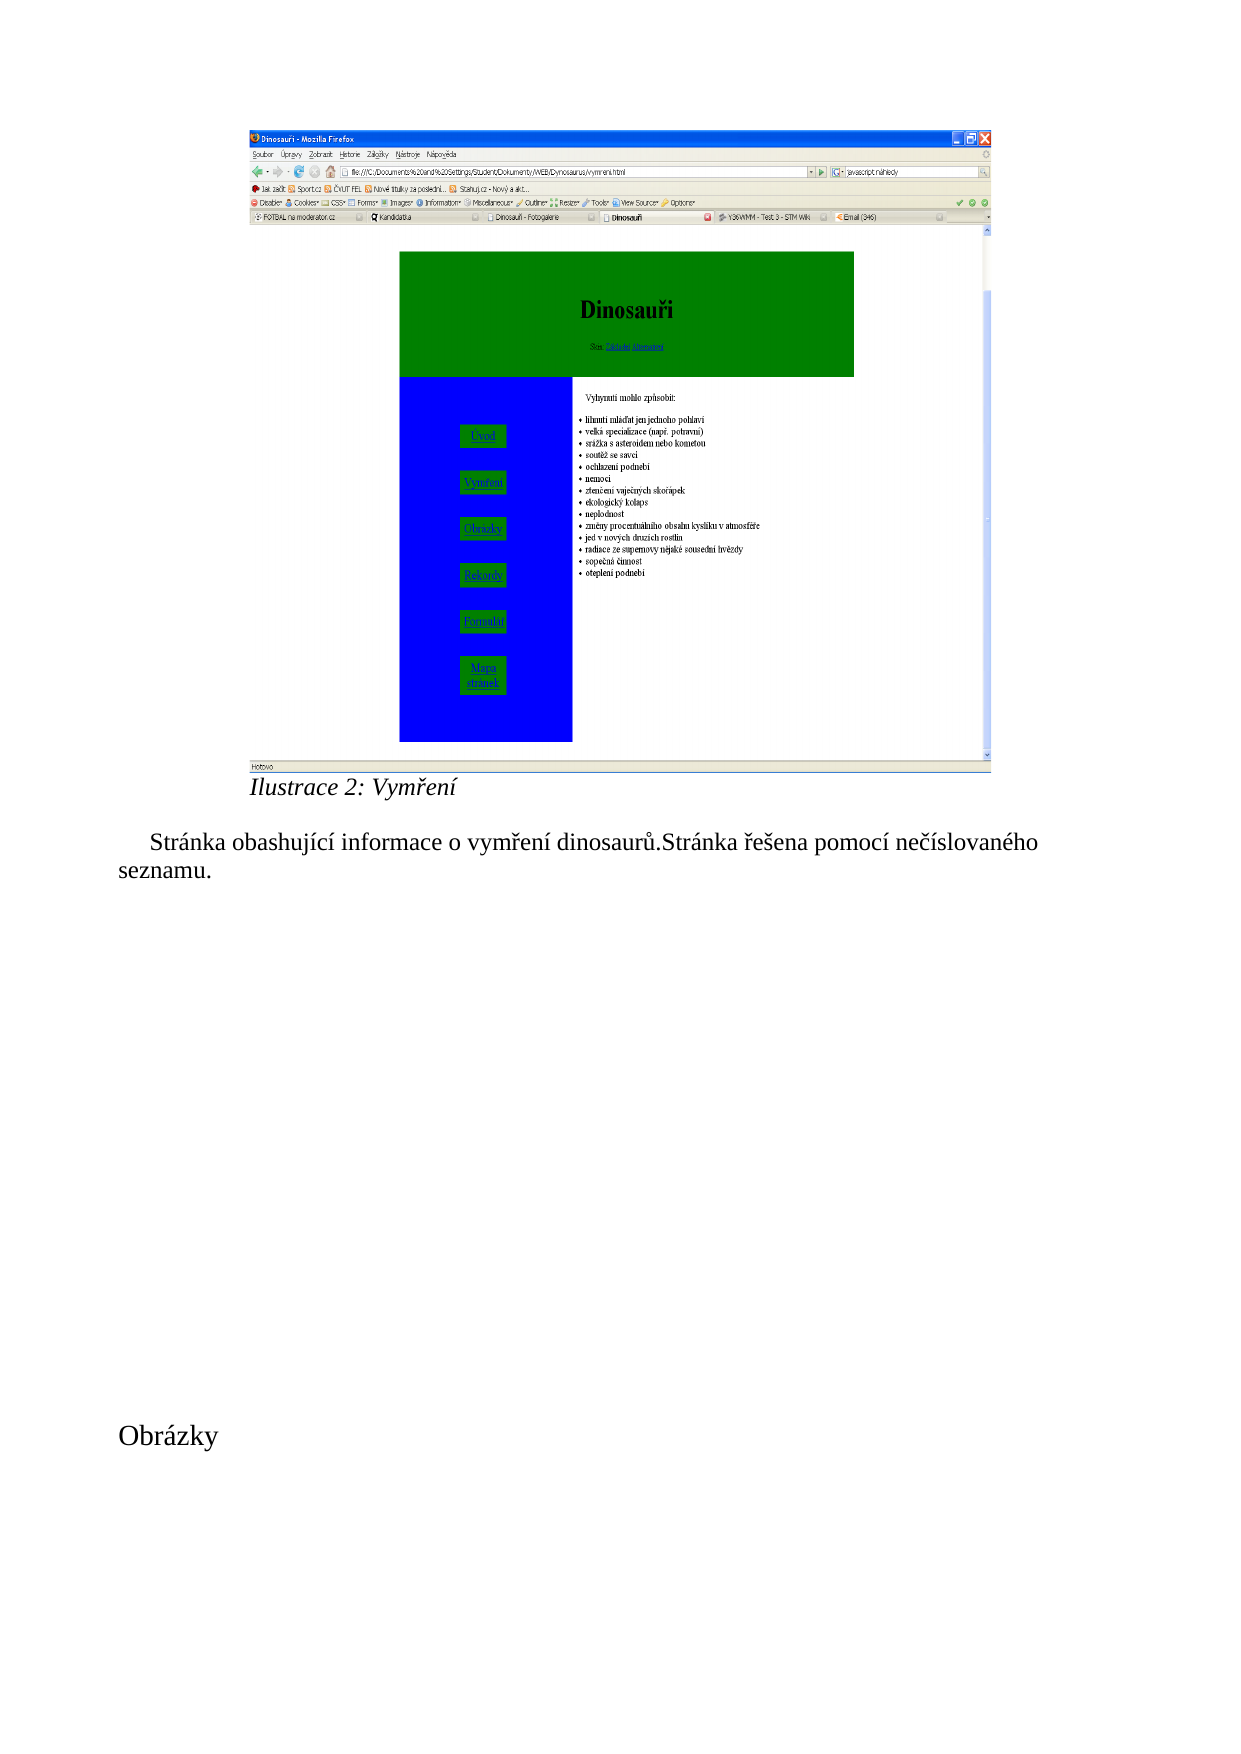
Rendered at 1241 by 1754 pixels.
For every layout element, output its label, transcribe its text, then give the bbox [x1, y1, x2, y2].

picture [249, 130, 992, 773]
text Stránka obashující informace o vymření dinosaurů.Stránka řešena pomocí nečíslovaného seznamu. [118, 828, 1122, 884]
text Obrázky [118, 1419, 1122, 1452]
text Ilustrace 2: Vymření [249, 773, 991, 801]
